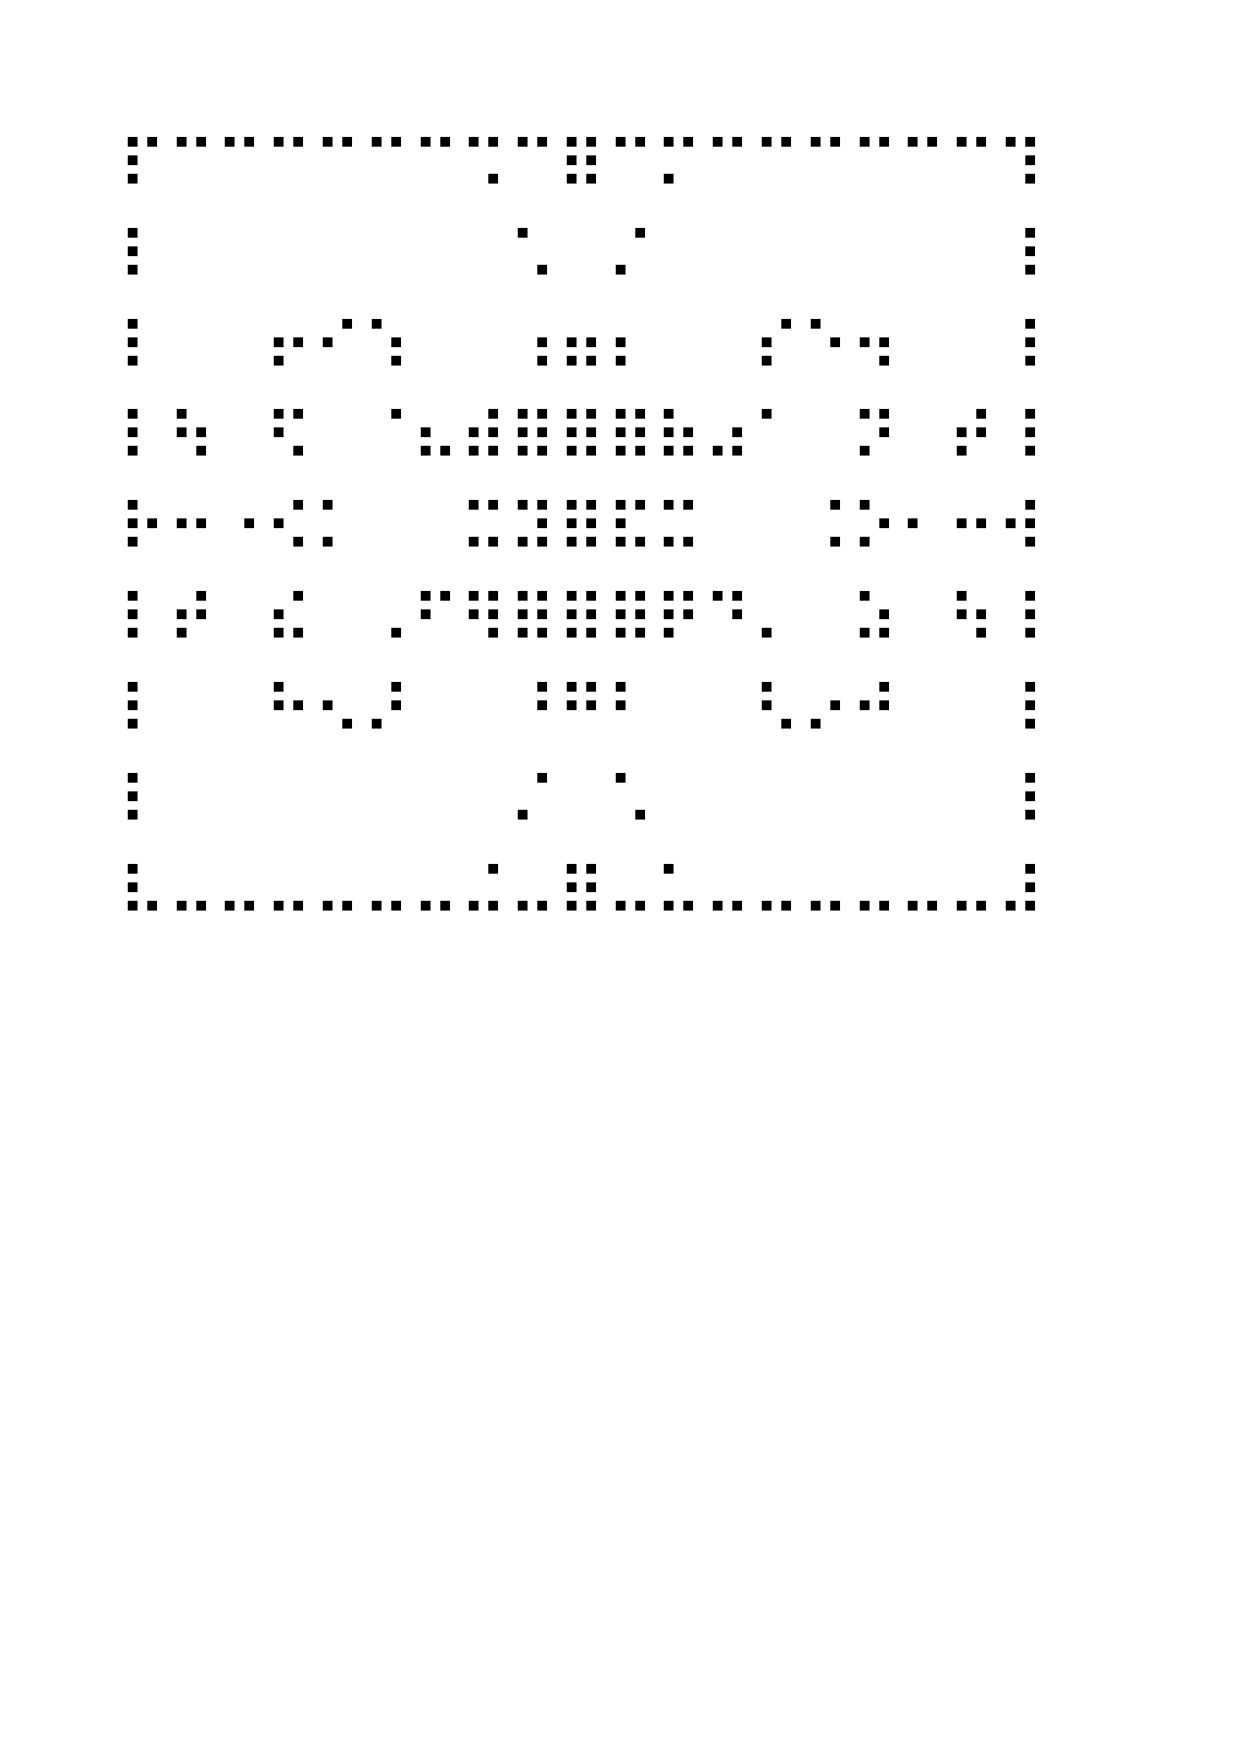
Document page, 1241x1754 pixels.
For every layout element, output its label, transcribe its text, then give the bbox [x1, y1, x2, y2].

text ⠇⠳⠀⠫⠀⠈⠦⠾⠿⠿⠿⠷⠴⠁⠀⠝⠀⠞⠸ [118, 391, 1122, 481]
text ⠇⠀⠀⠀⠀⠀⠀⠀⠡⠀⠌⠀⠀⠀⠀⠀⠀⠀⠸ [118, 209, 1122, 300]
text ⠇⠀⠀⠓⠢⠜⠀⠀⠘⠛⠃⠀⠀⠣⠔⠚⠀⠀⠸ [118, 663, 1122, 754]
text ⠇⠀⠀⠀⠀⠀⠀⠀⠌⠀⠡⠀⠀⠀⠀⠀⠀⠀⠸ [118, 754, 1122, 845]
text ⠇⠀⠀⠖⠊⠱⠀⠀⠰⠶⠆⠀⠀⠎⠑⠲⠀⠀⠸ [118, 300, 1122, 391]
text ⠧⠤⠤⠤⠤⠤⠤⠬⠤⠿⠤⠥⠤⠤⠤⠤⠤⠤⠼ [118, 845, 1122, 936]
text ⠗⠒⠐⠪⠅⠀⠀⠭⠽⠿⠯⠭⠀⠀⠨⠕⠂⠒⠺ [118, 481, 1122, 572]
text ⠏⠉⠉⠉⠉⠉⠉⠩⠉⠿⠉⠍⠉⠉⠉⠉⠉⠉⠹ [118, 118, 1122, 209]
text ⠇⠞⠀⠮⠀⠠⠋⠻⠿⠿⠿⠟⠙⠄⠀⠵⠀⠳⠸ [118, 572, 1122, 663]
